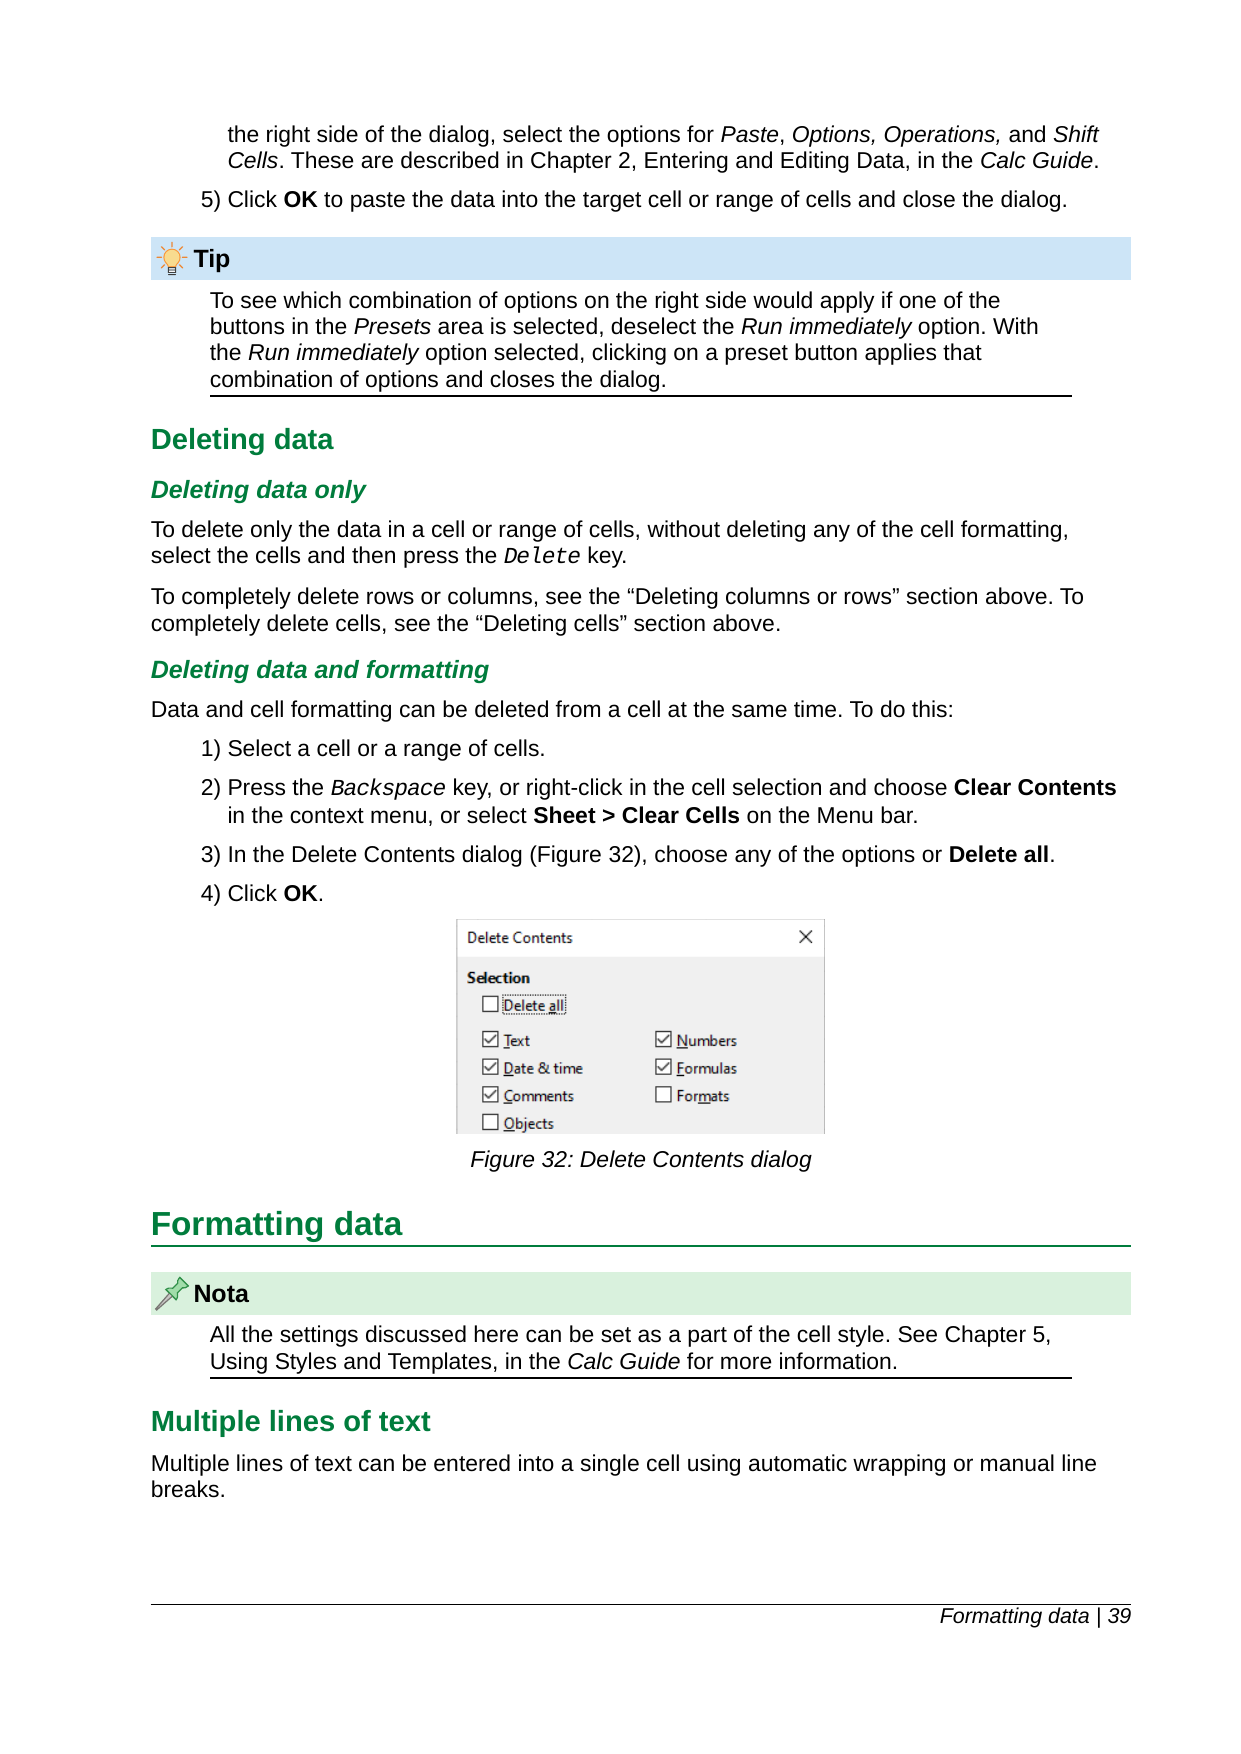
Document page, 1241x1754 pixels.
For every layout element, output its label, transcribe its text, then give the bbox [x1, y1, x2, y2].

subtitle Deleting data only [151, 475, 1131, 503]
list the right side of the dialog, select the options for Paste, Options, Operations, and Shift Cells. These are described in Chapter 2, Entering and Editing Data, in the Calc Guide. [227, 121, 1131, 174]
picture [456, 919, 825, 1134]
list Click OK. [227, 880, 1131, 907]
list Click OK to paste the data into the target cell or range of cells and close the dialog. [227, 186, 1131, 213]
subtitle Formatting data [151, 1204, 1131, 1245]
text Figure 32: Delete Contents dialog [456, 1146, 825, 1173]
text All the settings discussed here can be set as a part of the cell style. See Chapter 5, Using Styles and Templates, in the Calc Guide for more information. [209, 1321, 1072, 1379]
list Select a cell or a range of cells. [227, 735, 1131, 762]
list In the Delete Contents dialog (Figure 32), choose any of the options or Delete all. [227, 841, 1131, 868]
list Data and cell formatting can be deleted from a cell at the same time. To do this: [151, 696, 1131, 723]
subtitle Deleting data and formatting [151, 655, 1131, 684]
list Press the Backspace key, or right-click in the cell selection and choose Clear Contents in the context menu, or select Sheet > Clear Cells on the Menu bar. [227, 774, 1131, 829]
subtitle Nota [151, 1272, 1131, 1315]
text To see which combination of options on the right side would apply if one of the buttons in the Presets area is selected, deselect the Run immediately option. With the Run immediately option selected, clicking on a preset button applies that combination of options and closes the dialog. [209, 287, 1072, 397]
subtitle Tip [151, 237, 1131, 280]
text To completely delete rows or columns, see the “Deleting columns or rows” section above. To completely delete cells, see the “Deleting cells” section above. [151, 583, 1131, 636]
subtitle Multiple lines of text [151, 1404, 1131, 1437]
text Multiple lines of text can be entered into a single cell using automatic wrapping or manual line breaks. [151, 1450, 1131, 1503]
subtitle Deleting data [151, 422, 1131, 455]
text To delete only the data in a cell or range of cells, without deleting any of the cell formatting, select the cells and then press the Delete key. [151, 516, 1131, 571]
